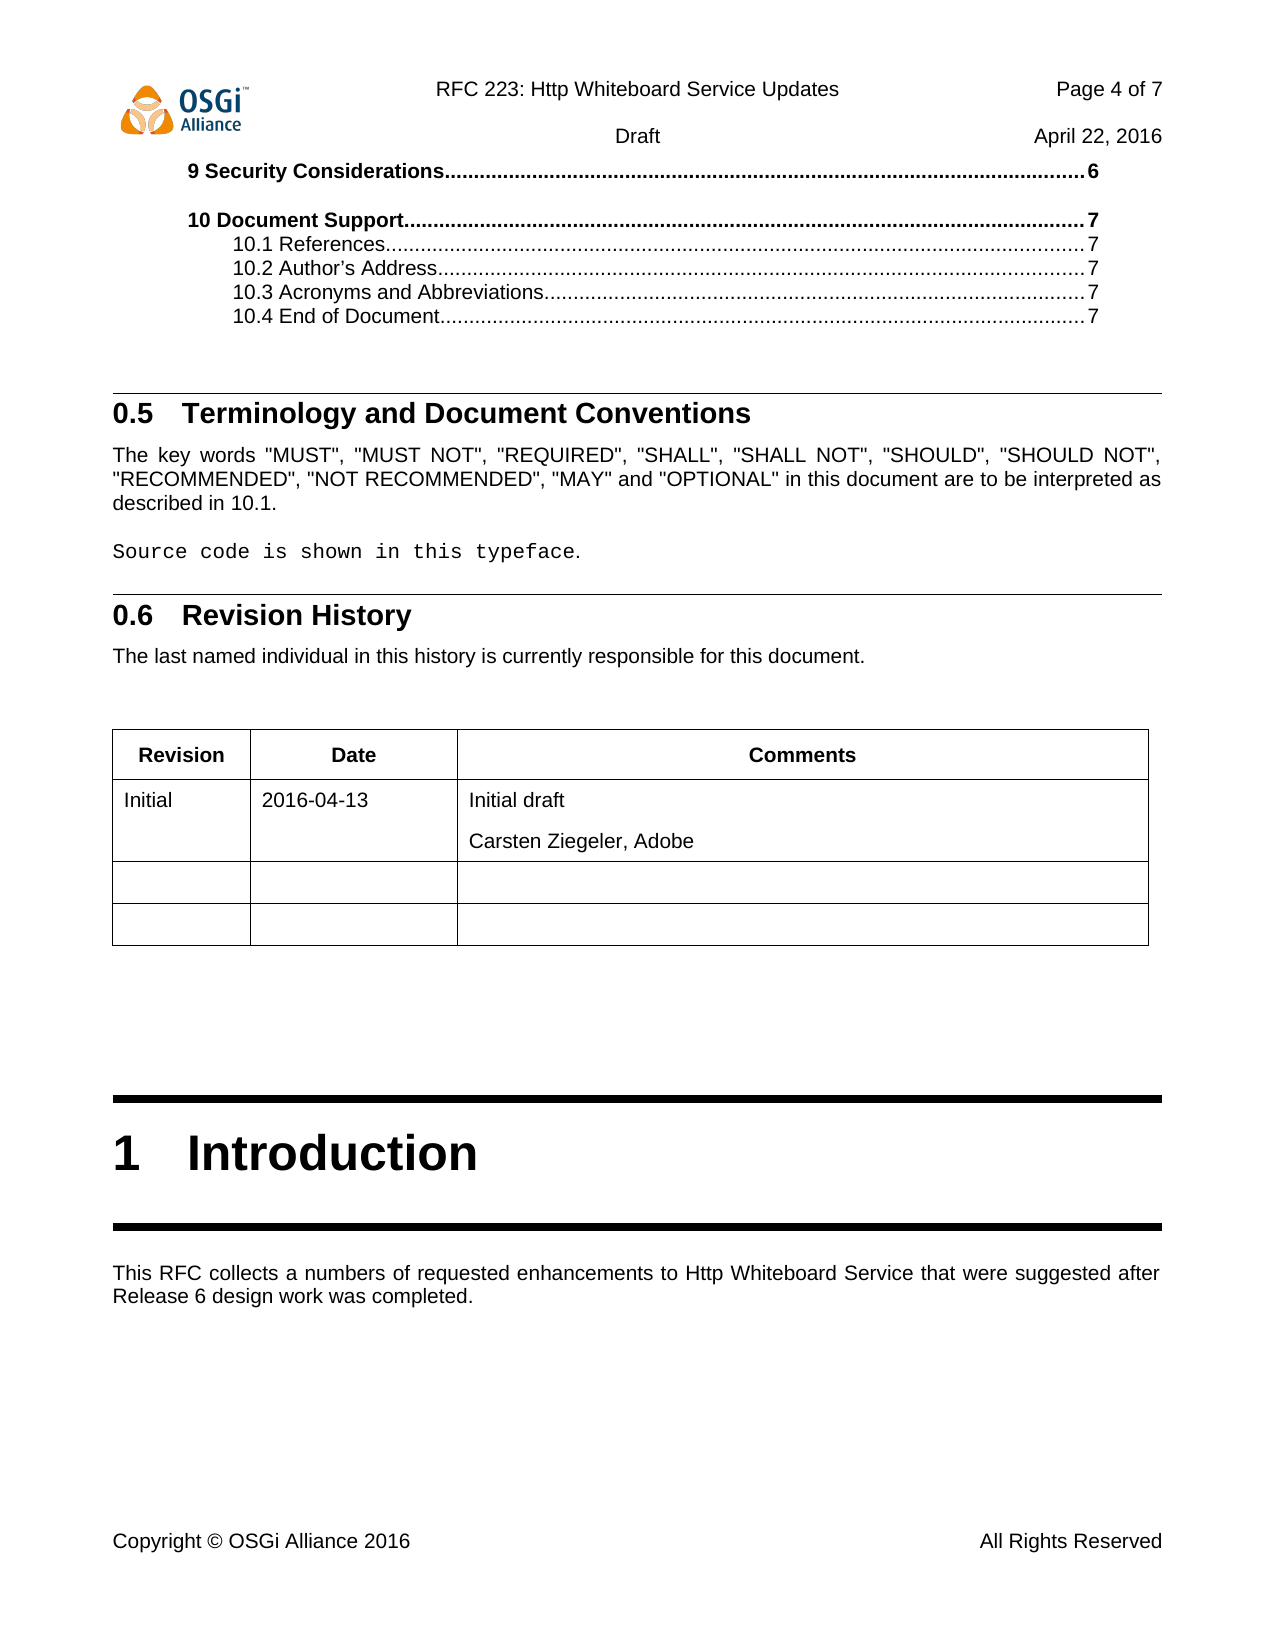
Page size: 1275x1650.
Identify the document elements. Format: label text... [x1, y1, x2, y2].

subtitle Revision History [112, 595, 1162, 631]
text Source code is shown in this typeface. [112, 539, 1162, 565]
table_cell [113, 862, 250, 903]
text 10.4 End of Document 7 [232, 304, 1162, 328]
table_cell Initial draft Carsten Ziegeler, Adobe [458, 780, 1148, 861]
text 10 Document Support 7 [187, 208, 1162, 232]
subtitle Terminology and Document Conventions [112, 394, 1162, 430]
table_cell [251, 862, 457, 903]
text 9 Security Considerations 6 [187, 159, 1162, 183]
text The last named individual in this history is currently responsible for this document. [112, 643, 1162, 667]
text 10.2 Author’s Address 7 [232, 256, 1162, 280]
table_header Revision [113, 730, 250, 779]
table_cell [458, 862, 1148, 903]
table_cell Initial [113, 780, 250, 861]
text 10.3 Acronyms and Abbreviations 7 [232, 280, 1162, 304]
text This RFC collects a numbers of requested enhancements to Http Whiteboard Service that were suggested after Release 6 design work was completed. [112, 1260, 1162, 1308]
subtitle Introduction [112, 1096, 1162, 1231]
picture [113, 78, 257, 142]
table_header Comments [458, 730, 1148, 779]
text The key words "MUST", "MUST NOT", "REQUIRED", "SHALL", "SHALL NOT", "SHOULD", "SHOULD NOT", "RECOMMENDED", "NOT RECOMMENDED", "MAY" and "OPTIONAL" in this document are to be interpreted as described in 1. [112, 442, 1162, 514]
text 10.1 References 7 [232, 232, 1162, 256]
table_cell 2016-04-13 [251, 780, 457, 861]
table_header Date [251, 730, 457, 779]
table_cell [458, 904, 1148, 944]
table_cell [251, 904, 457, 944]
table_cell [113, 904, 250, 944]
